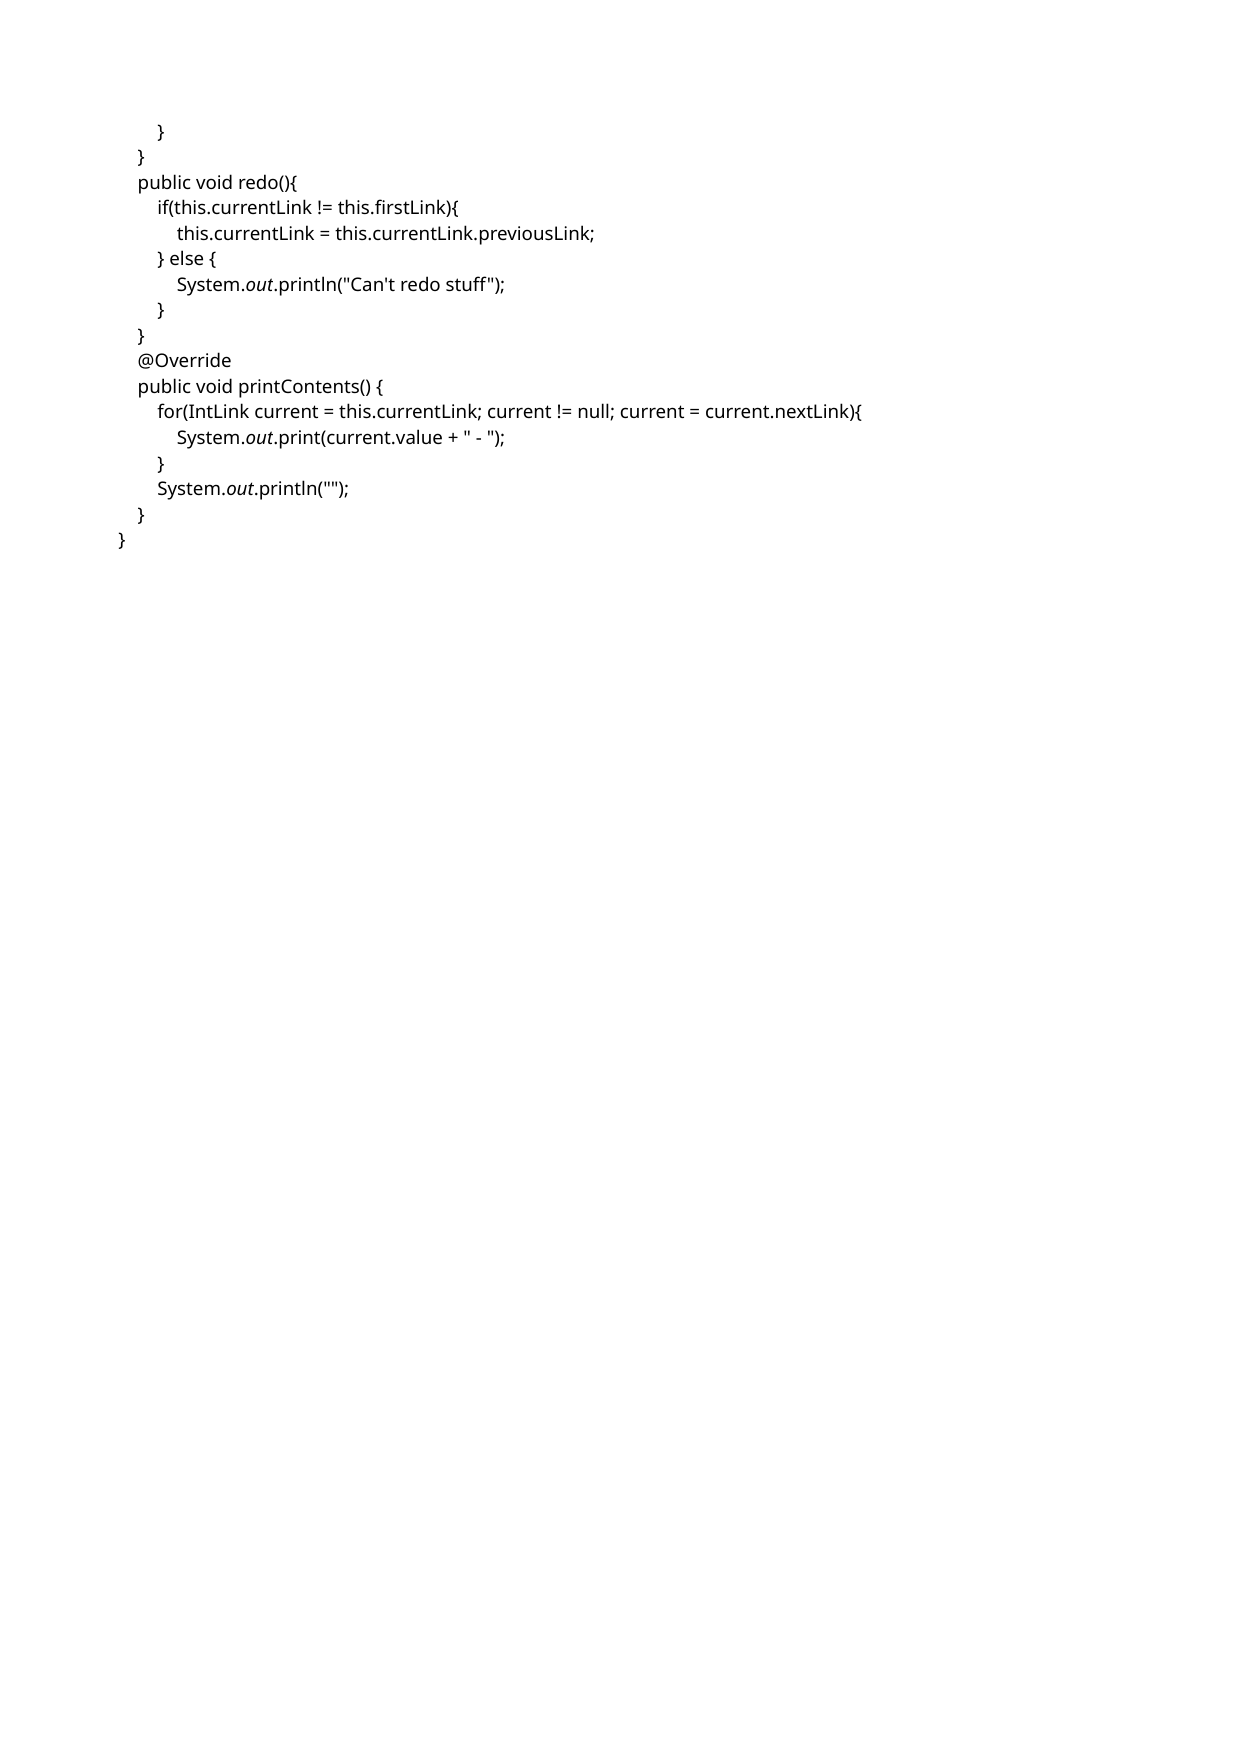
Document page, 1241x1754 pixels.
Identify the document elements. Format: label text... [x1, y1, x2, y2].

text } [118, 297, 1122, 322]
text @Override [118, 348, 1122, 373]
text System.out.println(""); [118, 475, 1122, 501]
text public void printContents() { [118, 373, 1122, 399]
text } [118, 118, 1122, 144]
text for(IntLink current = this.currentLink; current != null; current = current.nextLink){ [118, 399, 1122, 424]
text } [118, 526, 1122, 552]
text } [118, 501, 1122, 526]
text System.out.println("Can't redo stuff"); [118, 271, 1122, 297]
text } [118, 322, 1122, 348]
text } [118, 450, 1122, 475]
text this.currentLink = this.currentLink.previousLink; [118, 220, 1122, 246]
text } else { [118, 246, 1122, 271]
text } [118, 144, 1122, 169]
text System.out.print(current.value + " - "); [118, 424, 1122, 450]
text public void redo(){ [118, 169, 1122, 195]
text if(this.currentLink != this.firstLink){ [118, 195, 1122, 220]
